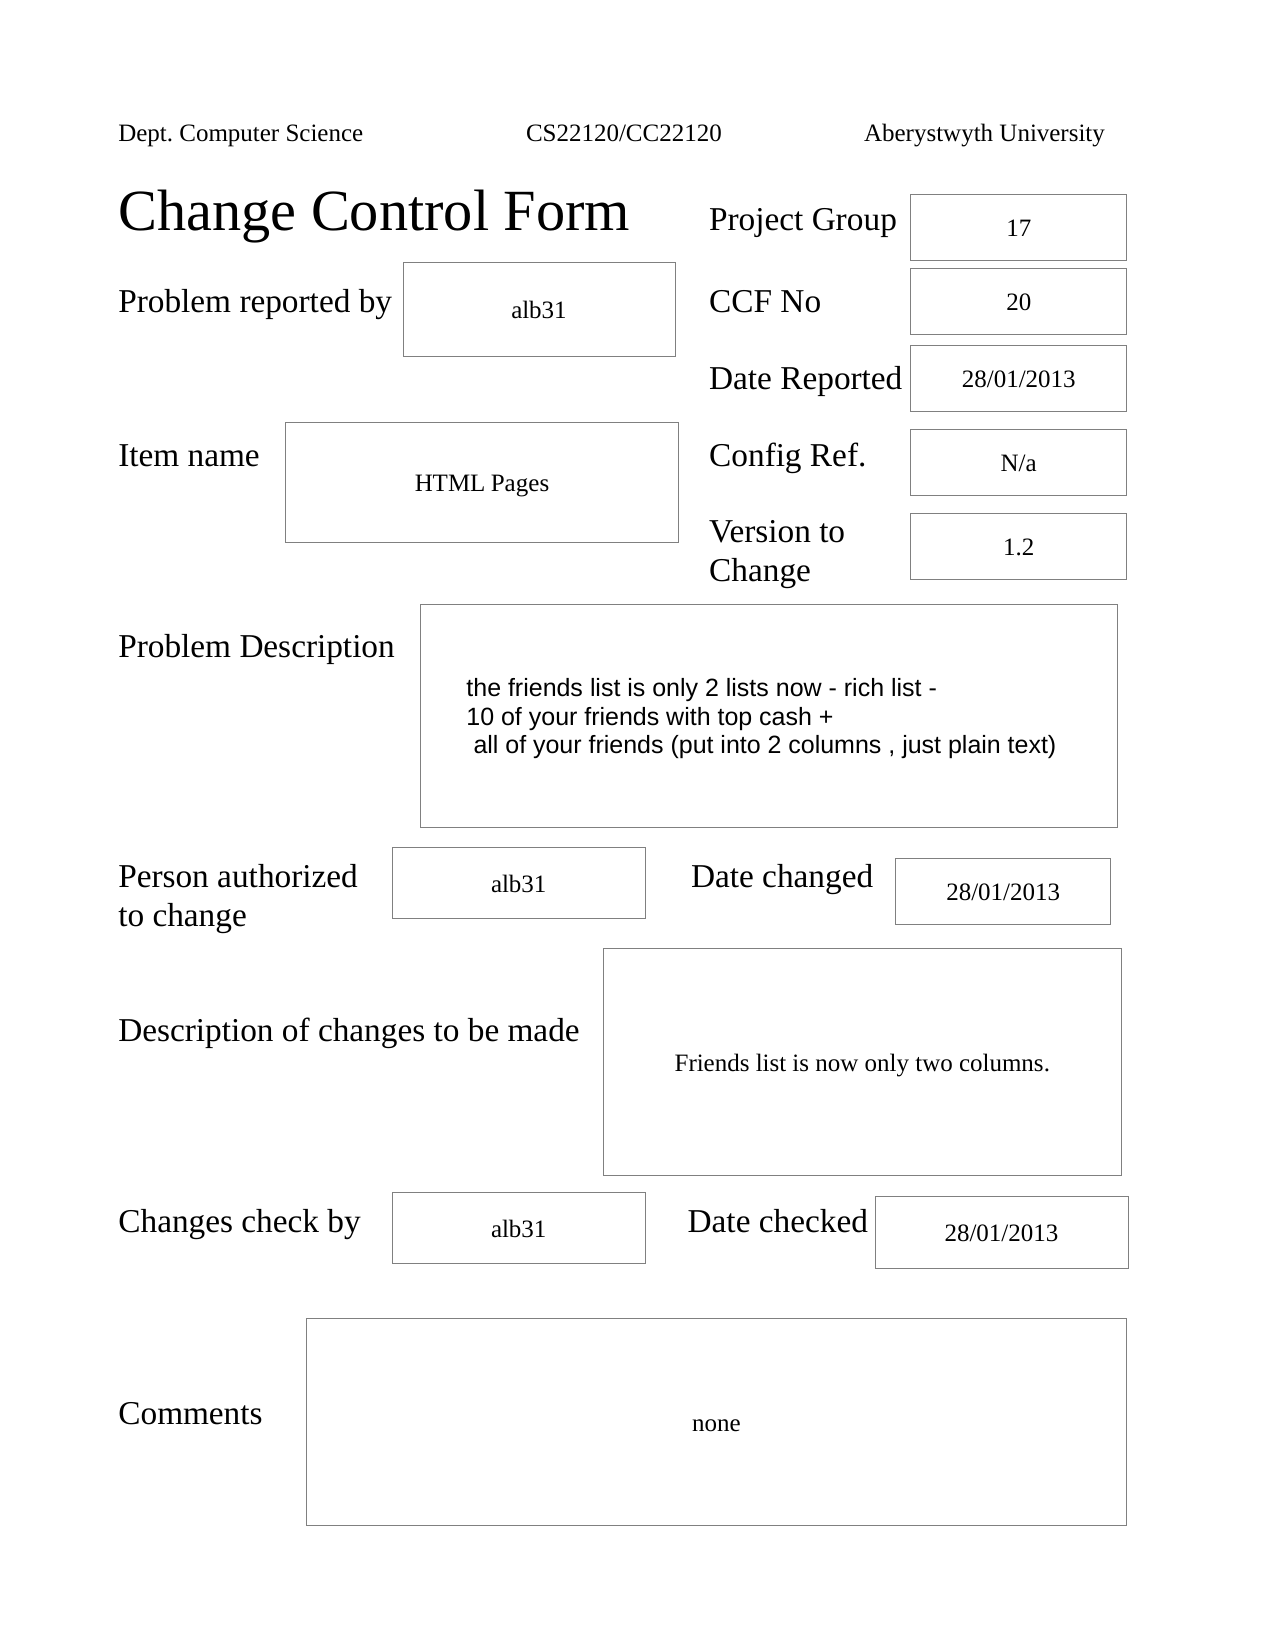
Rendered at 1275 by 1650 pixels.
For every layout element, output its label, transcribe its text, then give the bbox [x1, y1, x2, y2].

text [1127, 1393, 1157, 1432]
text [1127, 435, 1157, 473]
text Comments [118, 1393, 306, 1432]
text [1127, 358, 1157, 397]
text Change Control Form Project Group [118, 176, 1157, 243]
text CCF No [676, 282, 910, 320]
text Date Reported [118, 358, 910, 397]
text Person authorized Date changed [646, 857, 1157, 895]
text Changes check by [118, 1202, 392, 1240]
text [1129, 1202, 1157, 1240]
text Change [118, 550, 1157, 588]
text Person authorized Date changed [118, 857, 392, 895]
text Config Ref. [679, 435, 910, 473]
text Description of changes to be made [118, 1010, 603, 1048]
text Date checked [646, 1202, 875, 1240]
text [1122, 1010, 1157, 1048]
text Version to [118, 512, 1157, 550]
text Problem reported by [118, 282, 403, 320]
text to change [118, 895, 1157, 933]
text Item name [118, 435, 285, 473]
text [1118, 627, 1157, 665]
text Problem Description [118, 627, 420, 665]
text [1127, 282, 1157, 320]
